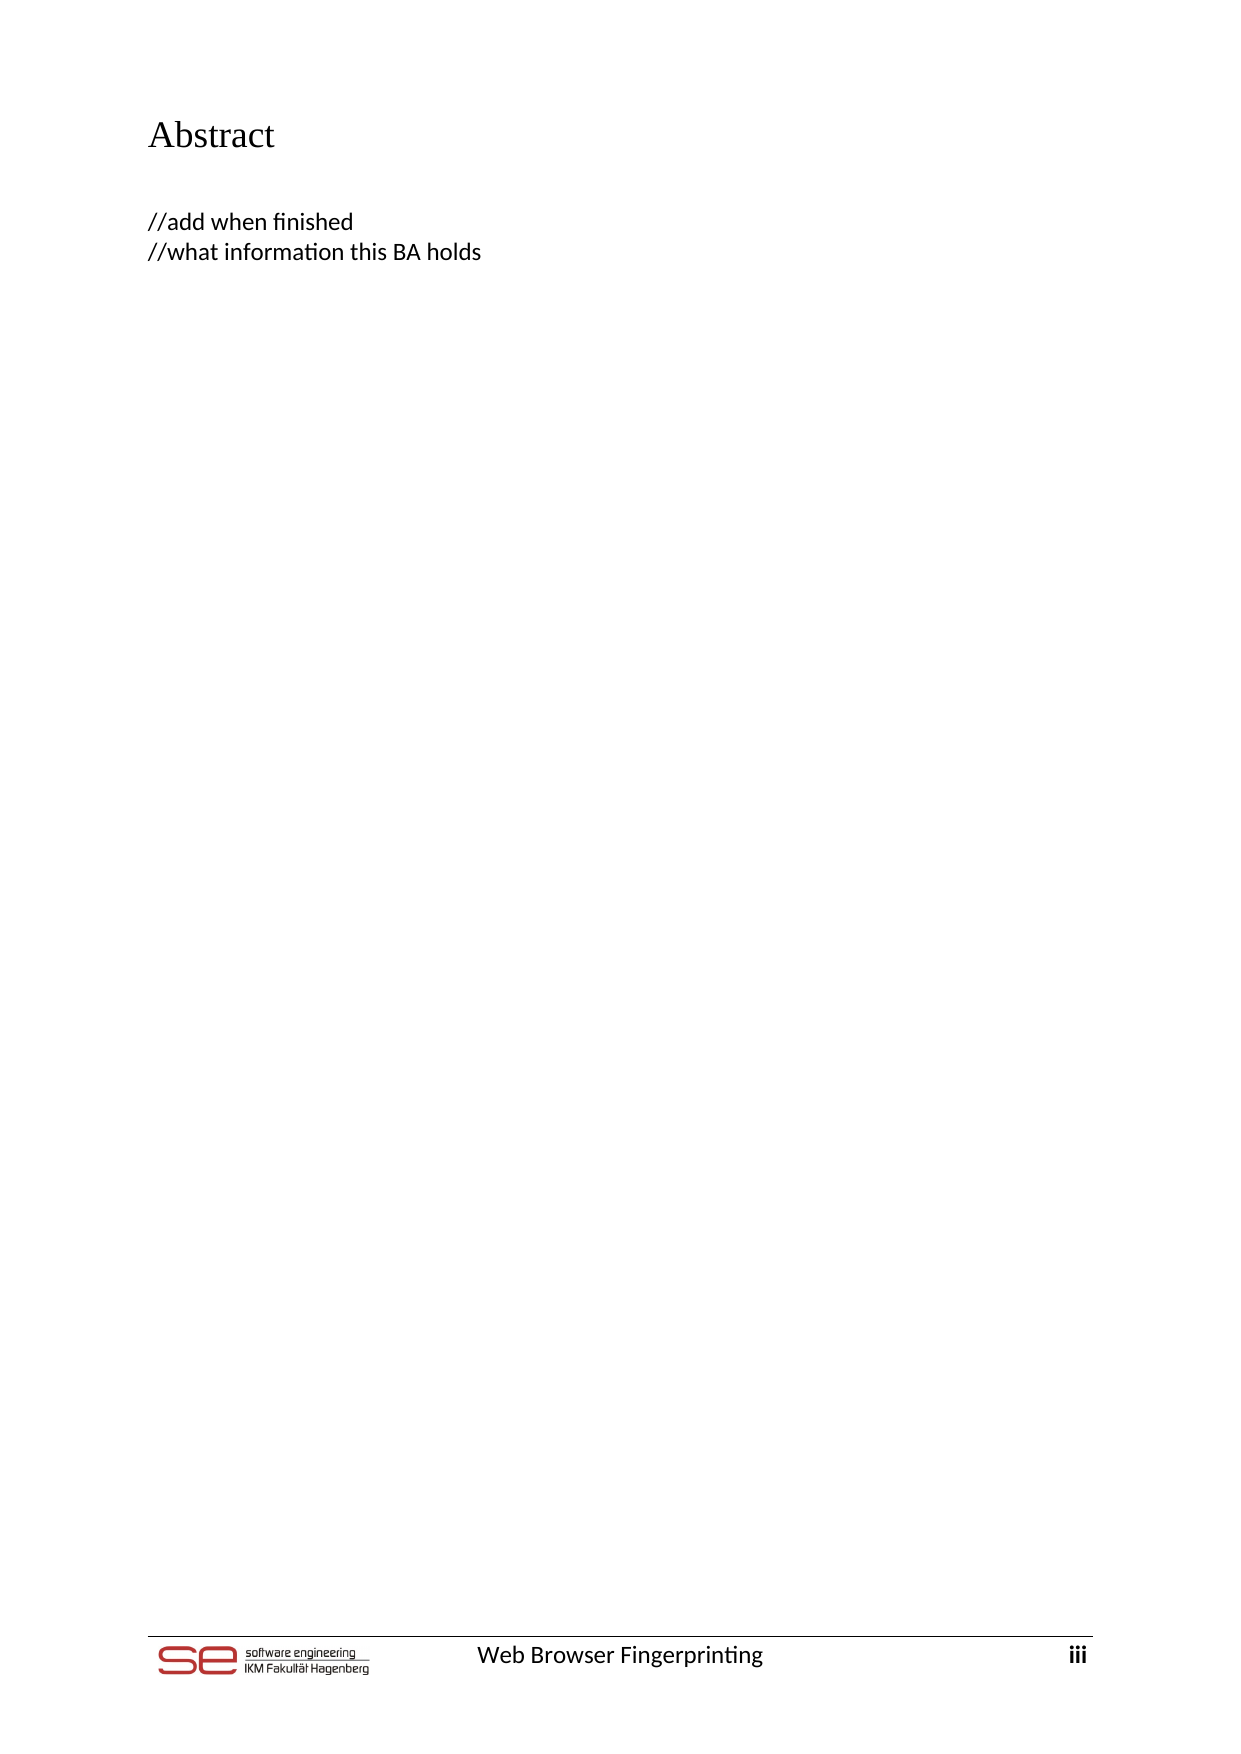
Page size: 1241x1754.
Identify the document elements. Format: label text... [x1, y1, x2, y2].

text //add when finished [148, 206, 1093, 236]
text Abstract [148, 112, 1093, 156]
text //what information this BA holds [148, 236, 1093, 267]
